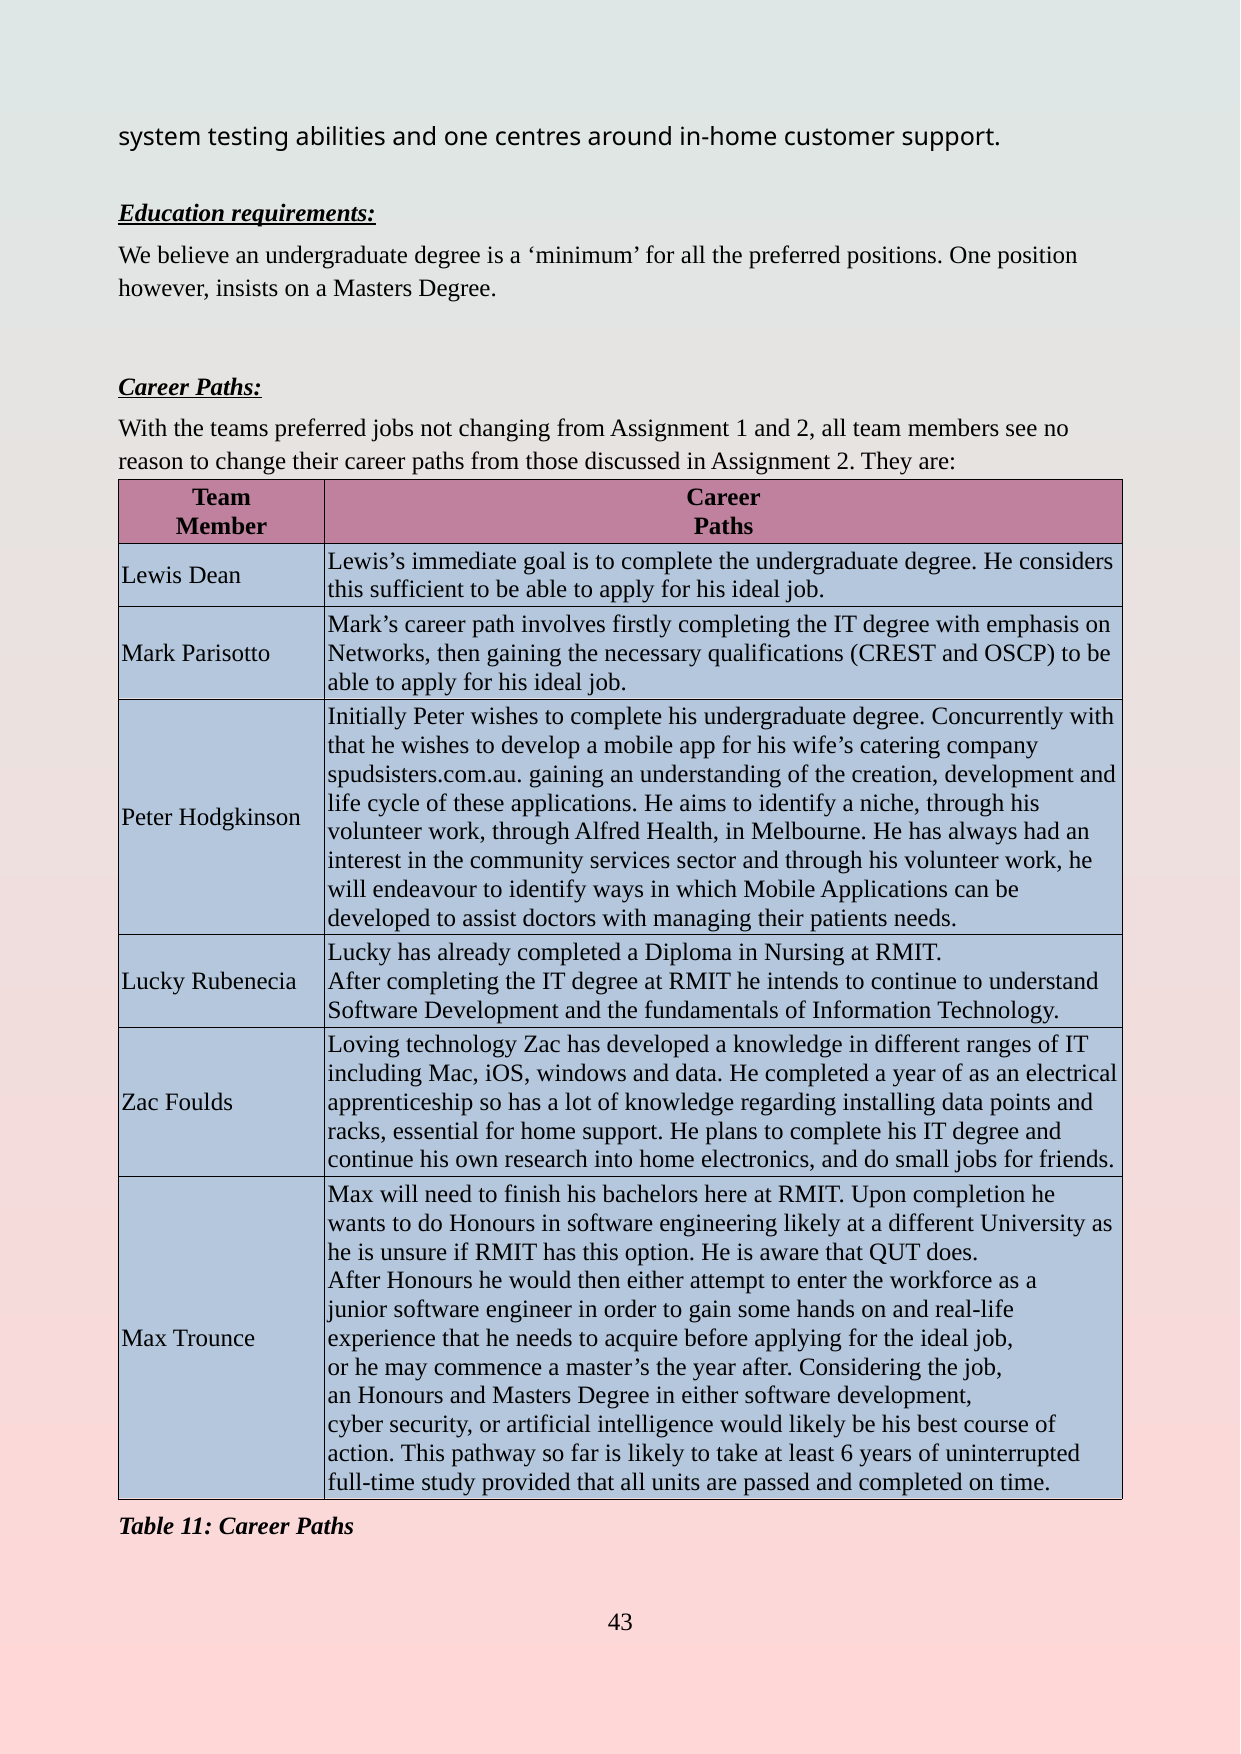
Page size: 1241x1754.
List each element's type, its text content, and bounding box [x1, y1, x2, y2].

table_cell Loving technology Zac has developed a knowledge in different ranges of IT including Mac, iOS, windows and data. He completed a year of as an electrical apprenticeship so has a lot of knowledge regarding installing data points and racks, essential for home support. He plans to complete his IT degree and continue his own research into home electronics, and do small jobs for friends. [325, 1028, 1122, 1176]
table_cell Mark Parisotto [119, 607, 324, 698]
table_cell Lucky Rubenecia [119, 935, 324, 1027]
text We believe an undergraduate degree is a ‘minimum’ for all the preferred positions. One position however, insists on a Masters Degree. [118, 240, 1122, 302]
table_header Career Paths [325, 480, 1122, 543]
text Table 11: Career Paths [118, 1511, 1122, 1540]
table_header Team Member [119, 480, 324, 543]
table_cell Lewis’s immediate goal is to complete the undergraduate degree. He considers this sufficient to be able to apply for his ideal job. [325, 544, 1122, 606]
text system testing abilities and one centres around in-home customer support. [118, 118, 1122, 152]
table_cell Max will need to finish his bachelors here at RMIT. Upon completion he wants to do Honours in software engineering likely at a different University as he is unsure if RMIT has this option. He is aware that QUT does. After Honours he would then either attempt to enter the workforce as a junior software engineer in order to gain some hands on and real-life experience that he needs to acquire before applying for the ideal job, or he may commence a master’s the year after. Considering the job, an Honours and Masters Degree in either software development, cyber security, or artificial intelligence would likely be his best course of action. This pathway so far is likely to take at least 6 years of uninterrupted full-time study provided that all units are passed and completed on time. [325, 1177, 1122, 1498]
text With the teams preferred jobs not changing from Assignment 1 and 2, all team members see no reason to change their career paths from those discussed in Assignment 2. They are: [118, 413, 1122, 475]
table_cell Initially Peter wishes to complete his undergraduate degree. Concurrently with that he wishes to develop a mobile app for his wife’s catering company spudsisters.com.au. gaining an understanding of the creation, development and life cycle of these applications. He aims to identify a niche, through his volunteer work, through Alfred Health, in Melbourne. He has always had an interest in the community services sector and through his volunteer work, he will endeavour to identify ways in which Mobile Applications can be developed to assist doctors with managing their patients needs. [325, 700, 1122, 934]
table_cell Zac Foulds [119, 1028, 324, 1176]
text Education requirements: [118, 198, 1122, 227]
table_cell Lewis Dean [119, 544, 324, 606]
table_cell Peter Hodgkinson [119, 700, 324, 934]
table_cell Max Trounce [119, 1177, 324, 1498]
text Career Paths: [118, 372, 1122, 401]
table_cell Lucky has already completed a Diploma in Nursing at RMIT. After completing the IT degree at RMIT he intends to continue to understand Software Development and the fundamentals of Information Technology. [325, 935, 1122, 1027]
table_cell Mark’s career path involves firstly completing the IT degree with emphasis on Networks, then gaining the necessary qualifications (CREST and OSCP) to be able to apply for his ideal job. [325, 607, 1122, 698]
